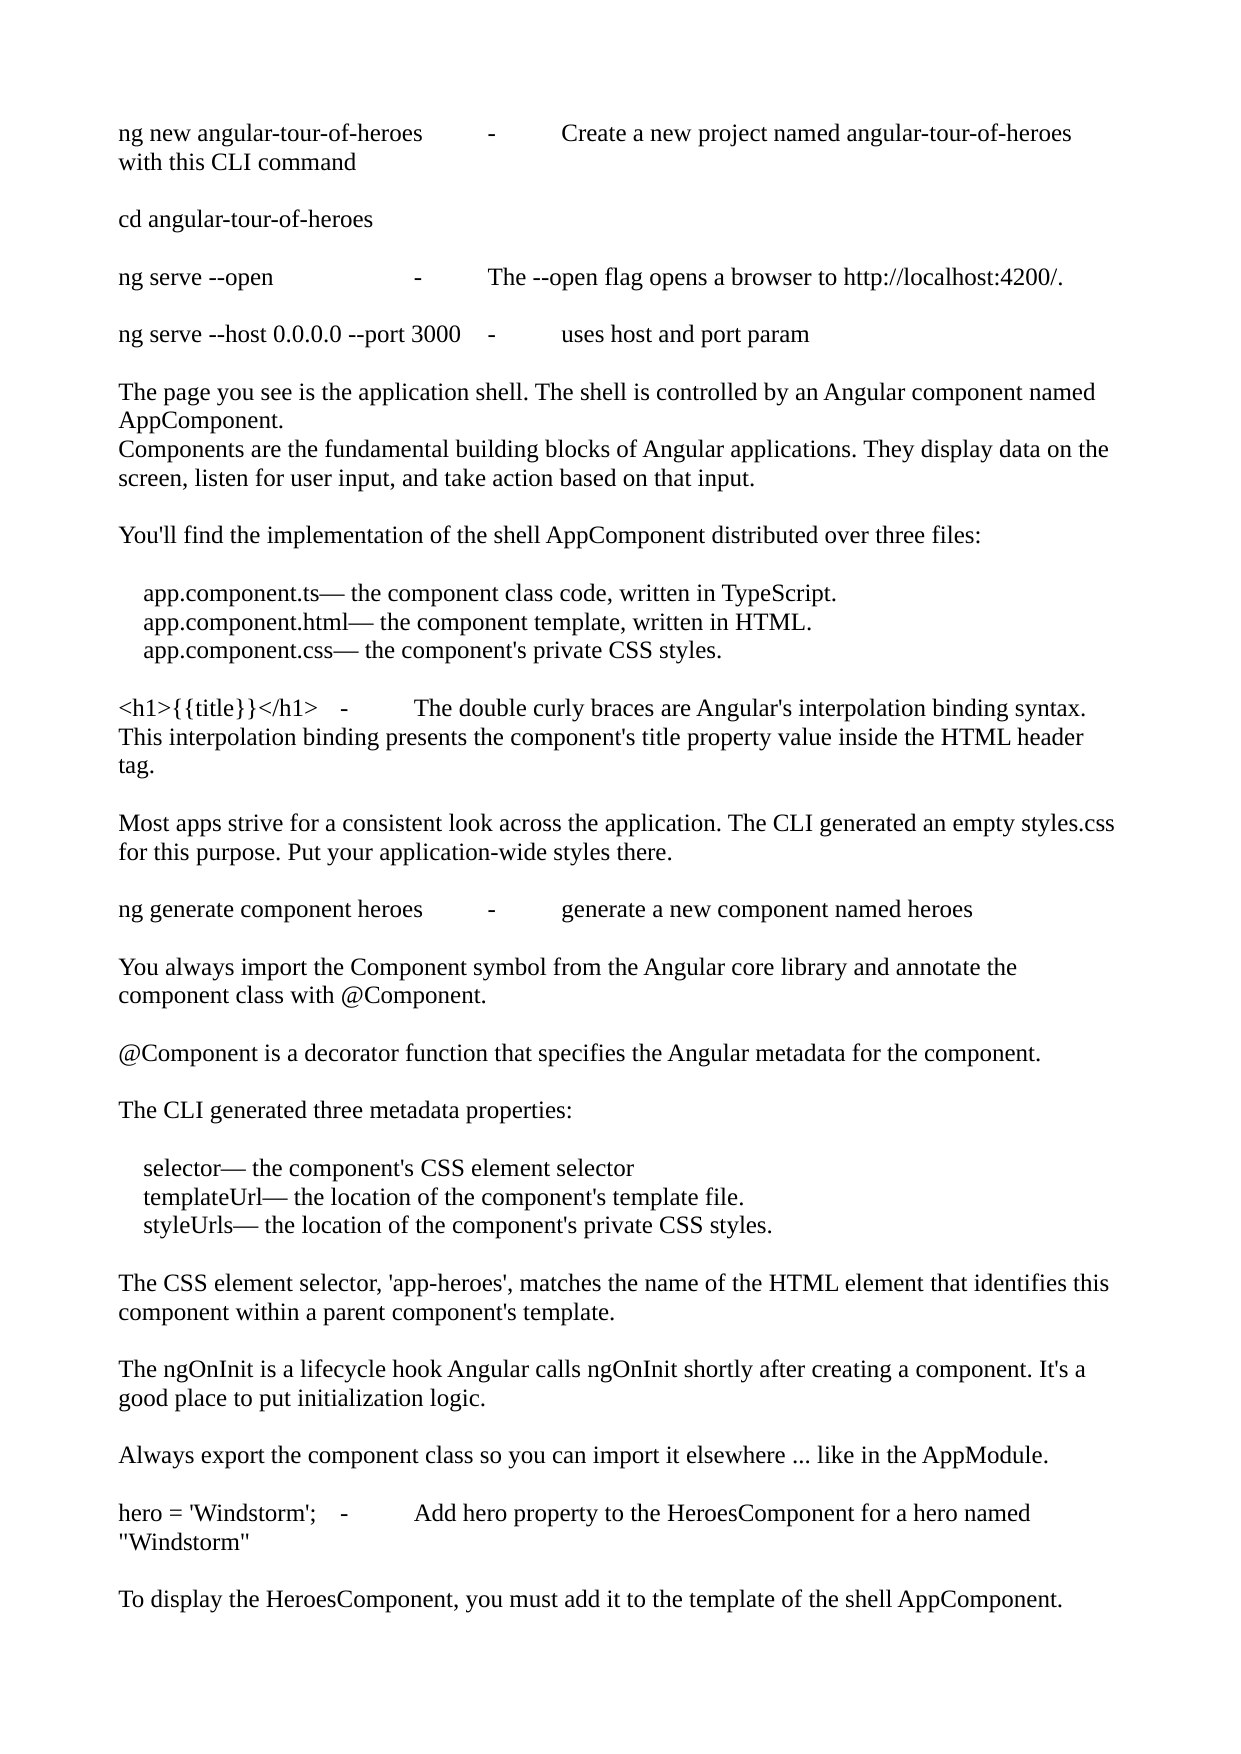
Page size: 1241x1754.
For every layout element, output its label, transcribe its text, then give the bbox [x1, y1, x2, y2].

text The CLI generated three metadata properties: [118, 1096, 1122, 1124]
text @Component is a decorator function that specifies the Angular metadata for the component. [118, 1038, 1122, 1067]
text app.component.css— the component's private CSS styles. [118, 636, 1122, 664]
text hero = 'Windstorm'; - Add hero property to the HeroesComponent for a hero named "Windstorm" [118, 1498, 1122, 1556]
text Components are the fundamental building blocks of Angular applications. They display data on the screen, listen for user input, and take action based on that input. [118, 434, 1122, 492]
text The CSS element selector, 'app-heroes', matches the name of the HTML element that identifies this component within a parent component's template. [118, 1268, 1122, 1326]
text To display the HeroesComponent, you must add it to the template of the shell AppComponent. [118, 1584, 1122, 1613]
text ng new angular-tour-of-heroes - Create a new project named angular-tour-of-heroes with this CLI command [118, 118, 1122, 176]
text selector— the component's CSS element selector [118, 1153, 1122, 1182]
text ng generate component heroes - generate a new component named heroes [118, 894, 1122, 923]
text <h1>{{title}}</h1> - The double curly braces are Angular's interpolation binding syntax. This interpolation binding presents the component's title property value inside the HTML header tag. [118, 693, 1122, 779]
text You'll find the implementation of the shell AppComponent distributed over three files: [118, 521, 1122, 549]
text styleUrls— the location of the component's private CSS styles. [118, 1211, 1122, 1239]
text app.component.html— the component template, written in HTML. [118, 607, 1122, 636]
text app.component.ts— the component class code, written in TypeScript. [118, 578, 1122, 607]
text You always import the Component symbol from the Angular core library and annotate the component class with @Component. [118, 952, 1122, 1009]
text templateUrl— the location of the component's template file. [118, 1182, 1122, 1211]
text ng serve --host 0.0.0.0 --port 3000 - uses host and port param [118, 319, 1122, 348]
text Most apps strive for a consistent look across the application. The CLI generated an empty styles.css for this purpose. Put your application-wide styles there. [118, 808, 1122, 866]
text ng serve --open - The --open flag opens a browser to http://localhost:4200/. [118, 262, 1122, 291]
text The page you see is the application shell. The shell is controlled by an Angular component named AppComponent. [118, 377, 1122, 434]
text The ngOnInit is a lifecycle hook Angular calls ngOnInit shortly after creating a component. It's a good place to put initialization logic. [118, 1354, 1122, 1412]
text Always export the component class so you can import it elsewhere ... like in the AppModule. [118, 1441, 1122, 1469]
text cd angular-tour-of-heroes [118, 204, 1122, 233]
